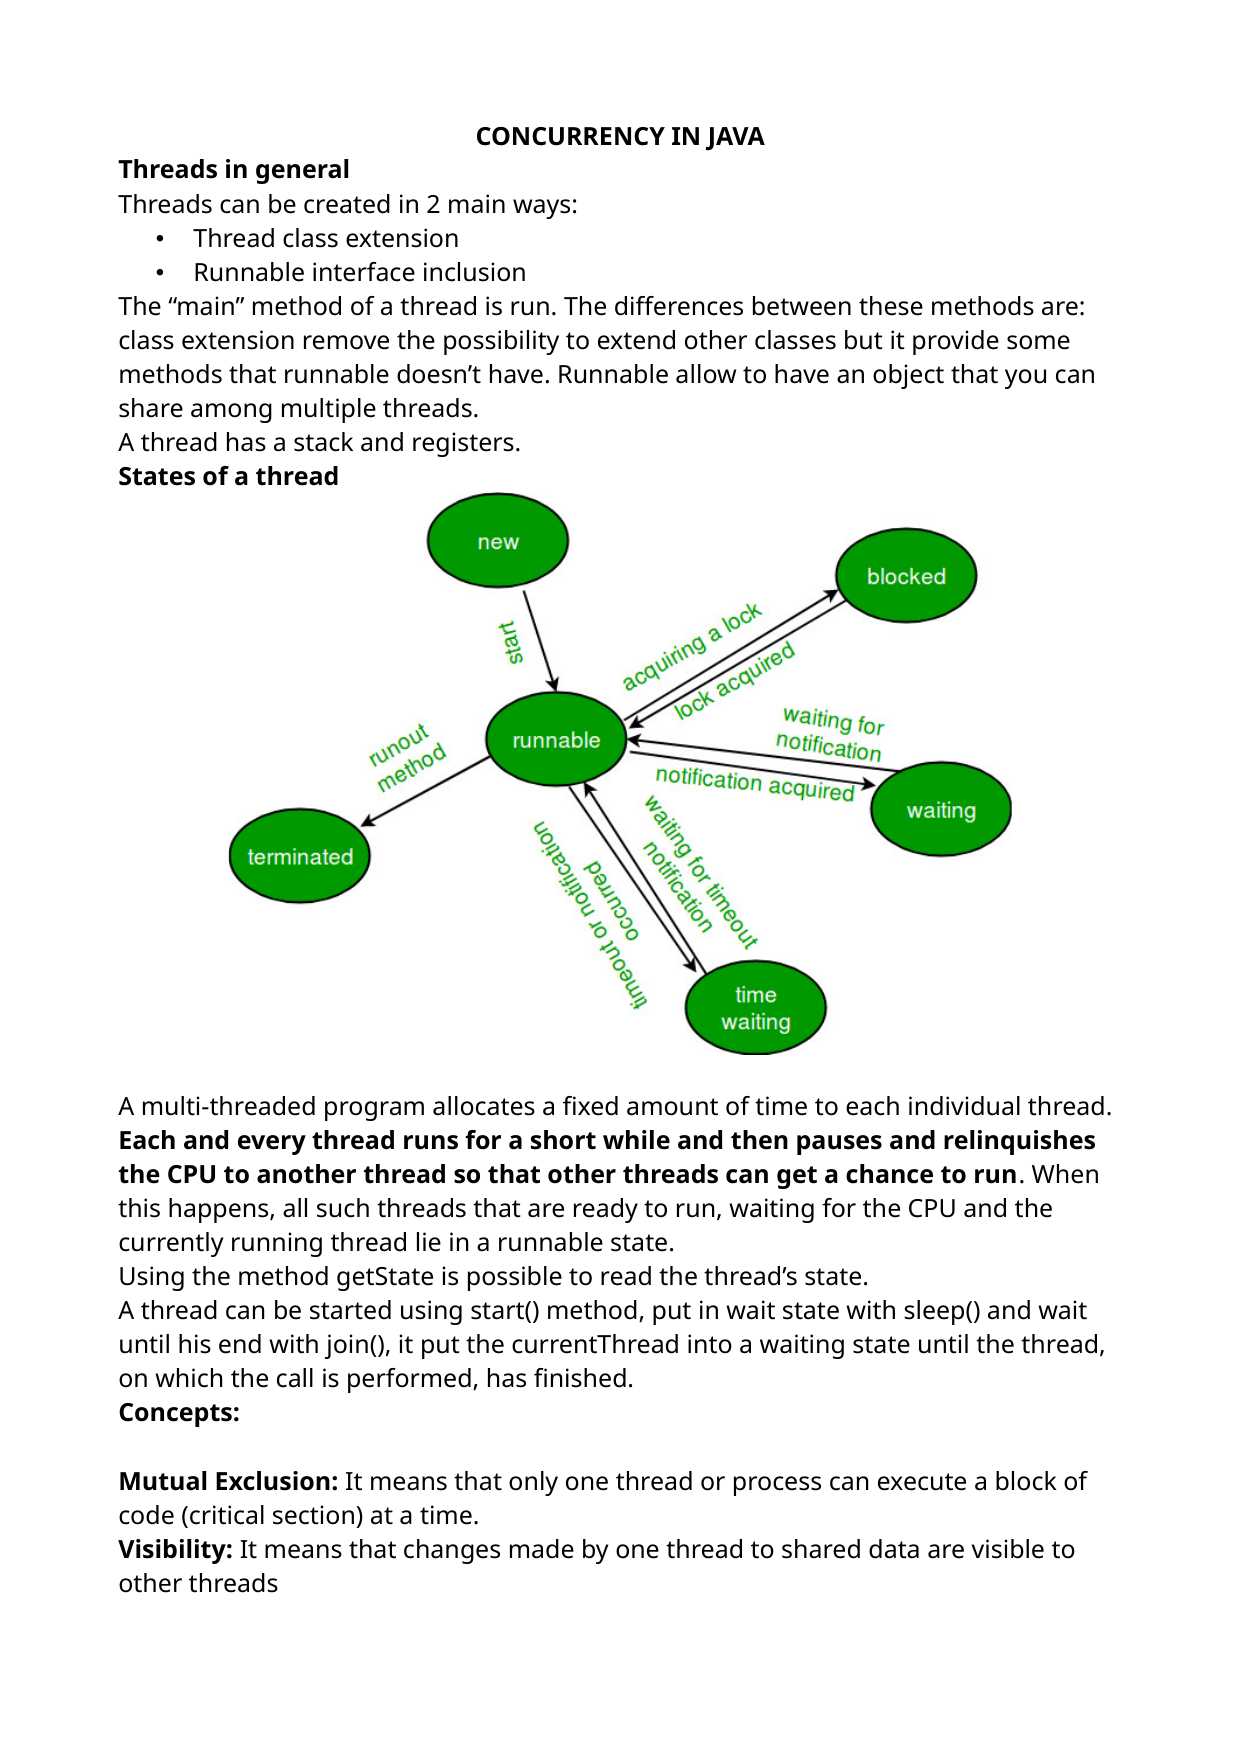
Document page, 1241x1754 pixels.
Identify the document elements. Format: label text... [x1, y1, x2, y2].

text States of a thread [118, 459, 1122, 493]
text CONCURRENCY IN JAVA [118, 118, 1122, 152]
text The “main” method of a thread is run. The differences between these methods are: class extension remove the possibility to extend other classes but it provide some methods that runnable doesn’t have. Runnable allow to have an object that you can share among multiple threads. [118, 288, 1122, 425]
text Visibility: It means that changes made by one thread to shared data are visible to other threads [118, 1531, 1122, 1599]
text A thread has a stack and registers. [118, 425, 1122, 459]
picture [228, 492, 1012, 1055]
list Runnable interface inclusion [156, 254, 1122, 288]
text Threads in general [118, 152, 1122, 186]
text A multi-threaded program allocates a fixed amount of time to each individual thread. Each and every thread runs for a short while and then pauses and relinquishes the CPU to another thread so that other threads can get a chance to run. When this happens, all such threads that are ready to run, waiting for the CPU and the currently running thread lie in a runnable state. [118, 1088, 1122, 1259]
text Threads can be created in 2 main ways: [118, 186, 1122, 220]
text Mutual Exclusion: It means that only one thread or process can execute a block of code (critical section) at a time. [118, 1463, 1122, 1531]
text Concepts: [118, 1395, 1122, 1429]
list Thread class extension [156, 220, 1122, 254]
text A thread can be started using start() method, put in wait state with sleep() and wait until his end with join(), it put the currentThread into a waiting state until the thread, on which the call is performed, has finished. [118, 1293, 1122, 1395]
text Using the method getState is possible to read the thread’s state. [118, 1259, 1122, 1293]
